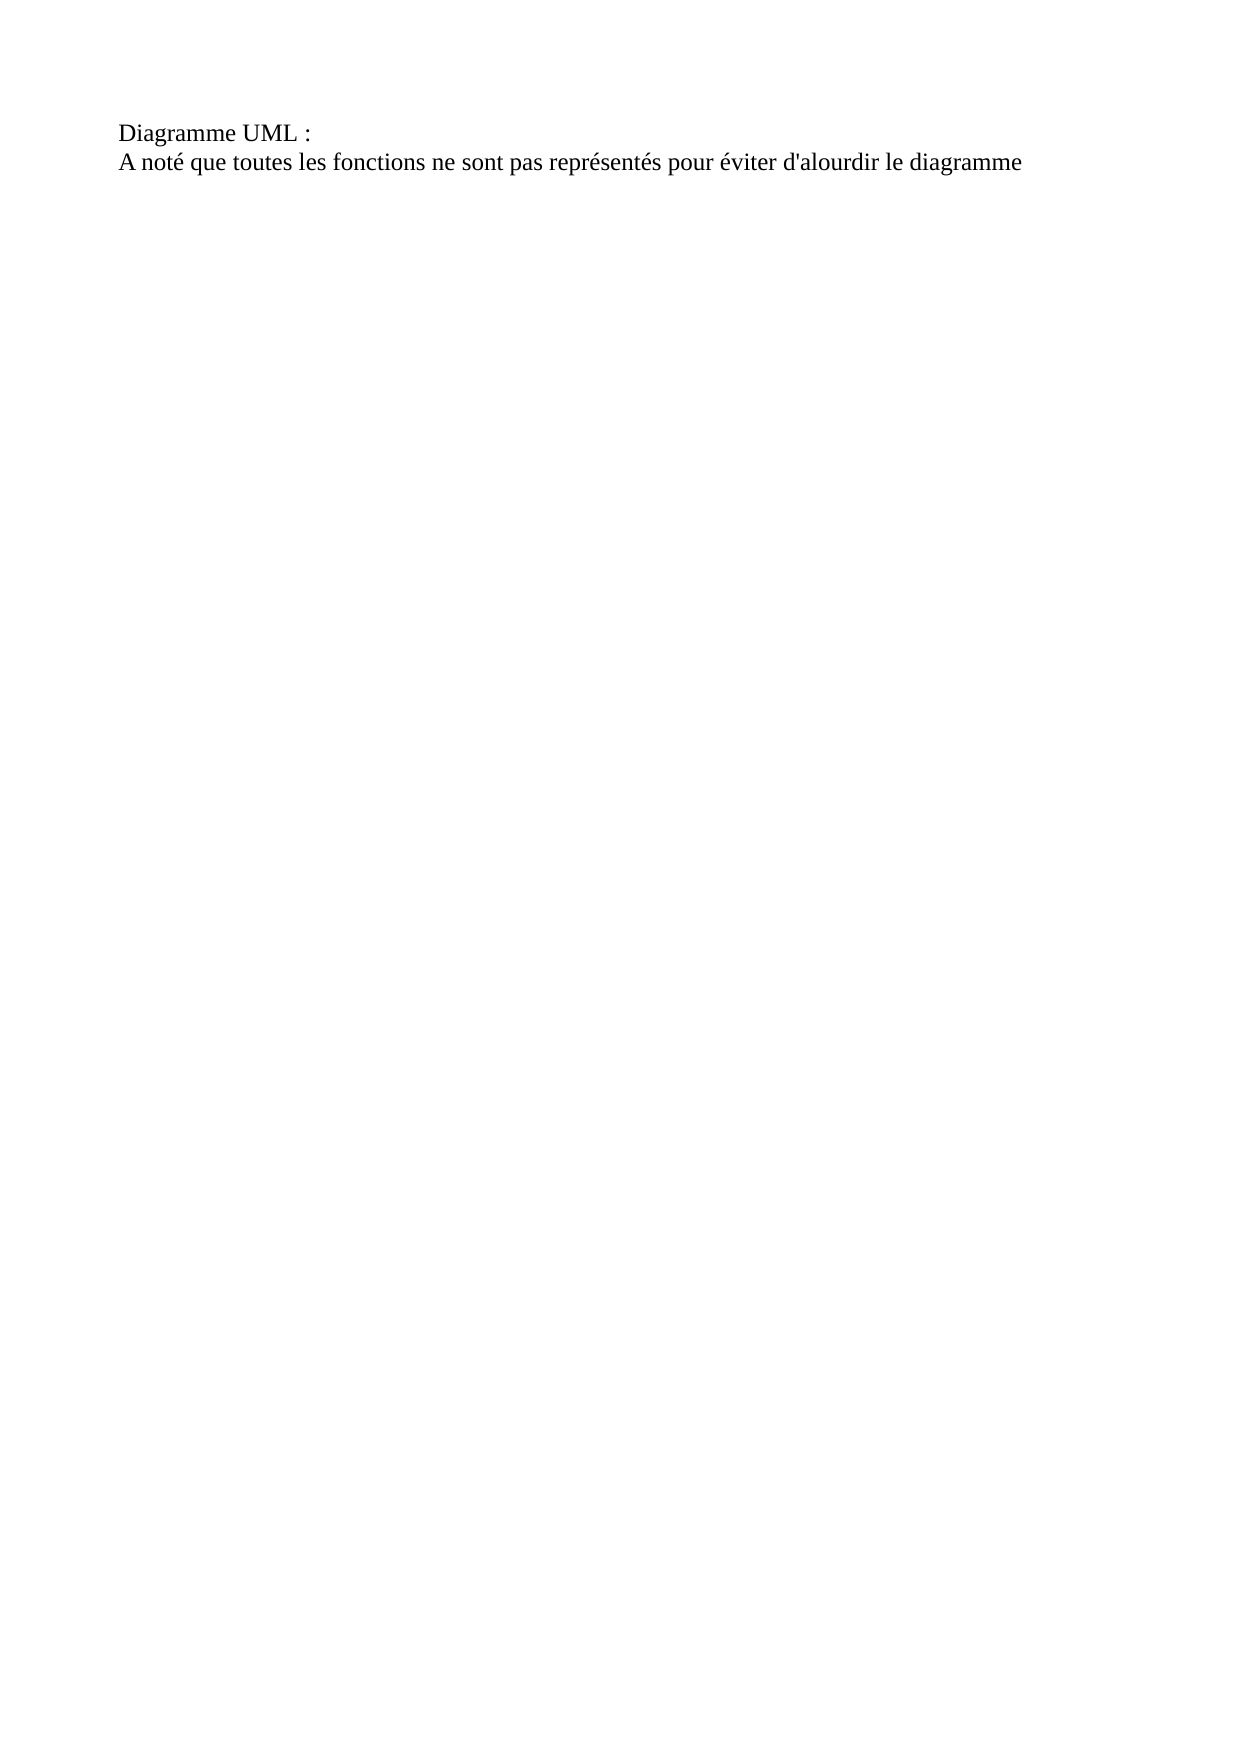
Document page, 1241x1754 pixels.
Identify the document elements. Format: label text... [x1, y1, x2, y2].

text A noté que toutes les fonctions ne sont pas représentés pour éviter d'alourdir le diagramme [118, 147, 1122, 176]
text Diagramme UML : [118, 118, 1122, 147]
